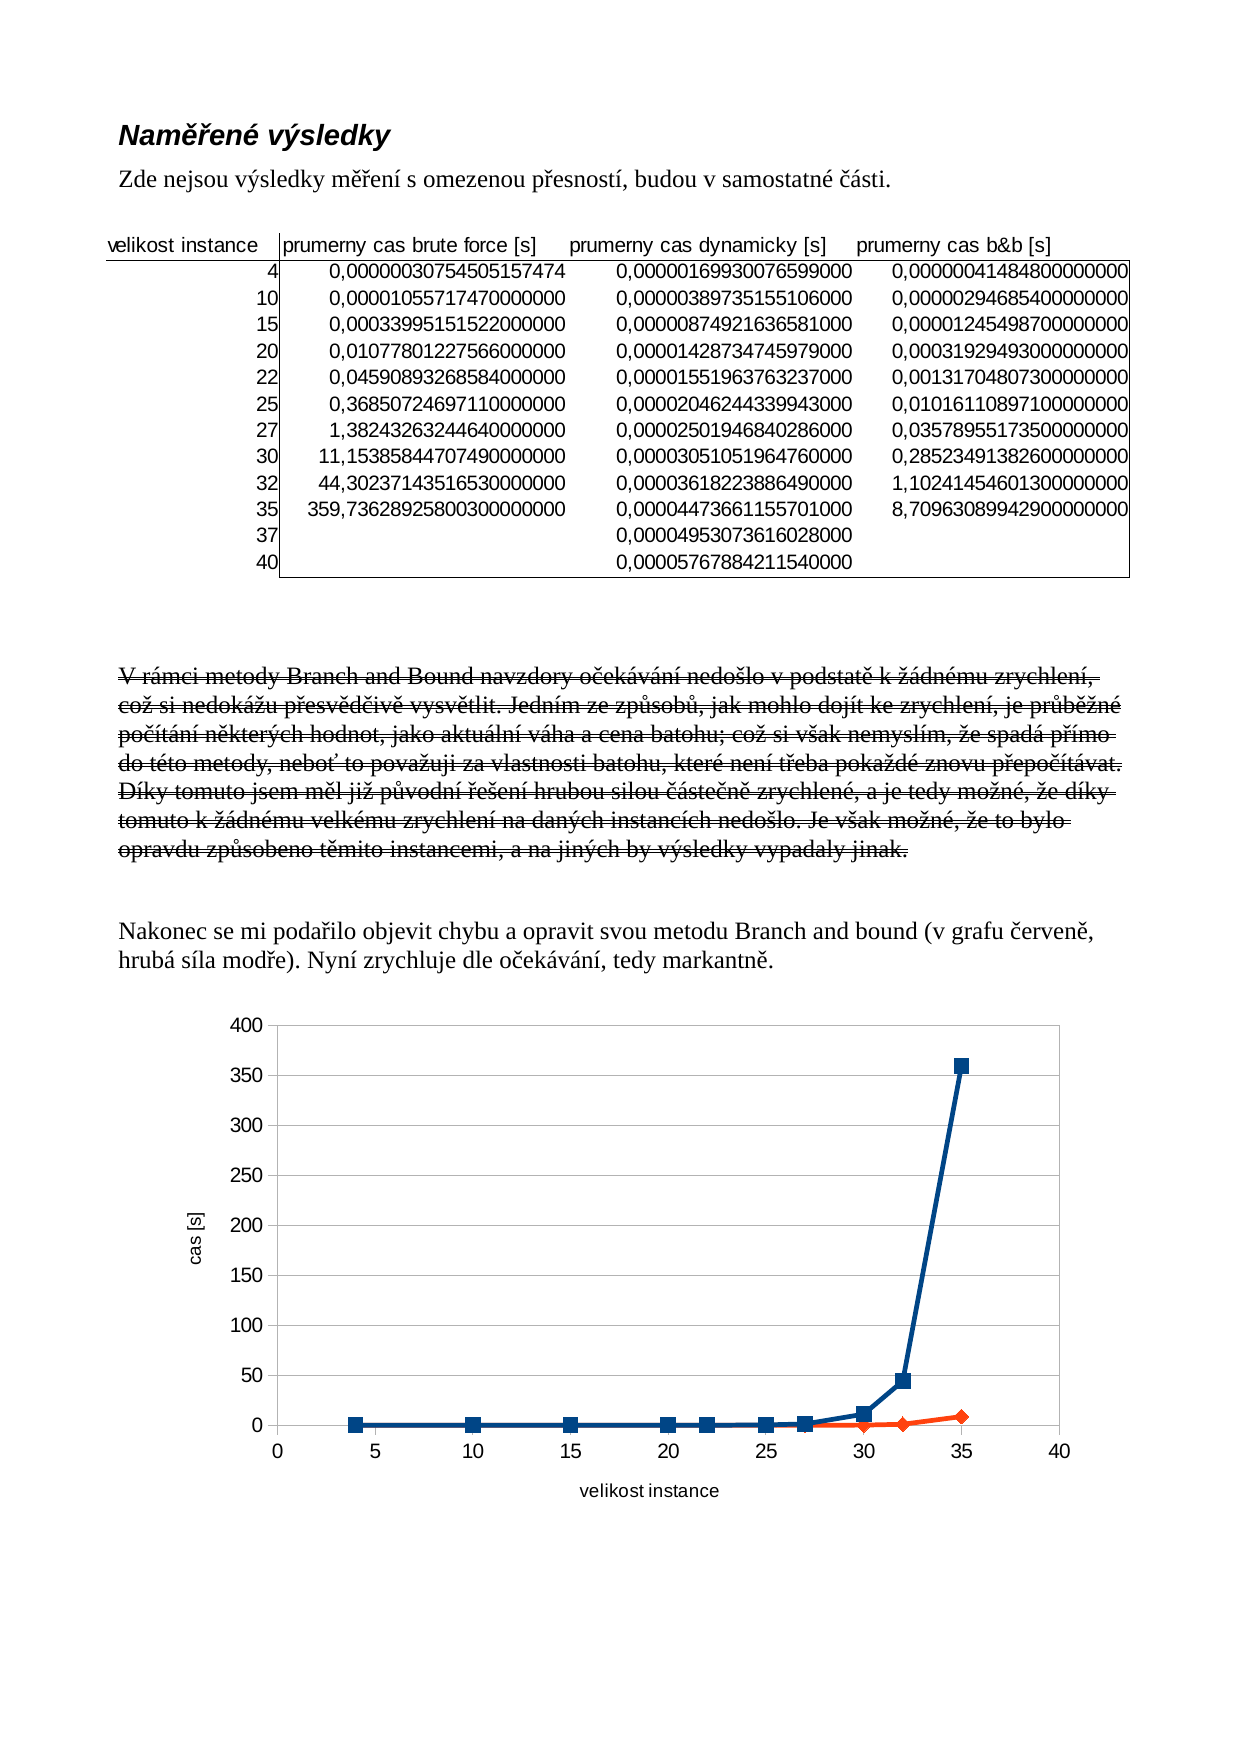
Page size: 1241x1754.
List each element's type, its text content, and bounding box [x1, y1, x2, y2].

text Nakonec se mi podařilo objevit chybu a opravit svou metodu Branch and bound (v grafu červeně, hrubá síla modře). Nyní zrychluje dle očekávání, tedy markantně. [118, 916, 1122, 974]
text V rámci metody Branch and Bound navzdory očekávání nedošlo v podstatě k žádnému zrychlení, což si nedokážu přesvědčivě vysvětlit. Jedním ze způsobů, jak mohlo dojít ke zrychlení, je průběžné počítání některých hodnot, jako aktuální váha a cena batohu; což si však nemyslím, že spadá přímo do této metody, neboť to považuji za vlastnosti batohu, které není třeba pokaždé znovu přepočítávat. Díky tomuto jsem měl již původní řešení hrubou silou částečně zrychlené, a je tedy možné, že díky tomuto k žádnému velkému zrychlení na daných instancích nedošlo. Je však možné, že to bylo opravdu způsobeno těmito instancemi, a na jiných by výsledky vypadaly jinak. [118, 767, 1122, 863]
text V rámci metody Branch and Bound navzdory očekávání nedošlo v podstatě k žádnému zrychlení, což si nedokážu přesvědčivě vysvětlit. Jedním ze způsobů, jak mohlo dojít ke zrychlení, je průběžné počítání některých hodnot, jako aktuální váha a cena batohu; což si však nemyslím, že spadá přímo do této metody, neboť to považuji za vlastnosti batohu, které není třeba pokaždé znovu přepočítávat. Díky tomuto jsem měl již původní řešení hrubou silou částečně zrychlené, a je tedy možné, že díky tomuto k žádnému velkému zrychlení na daných instancích nedošlo. Je však možné, že to bylo opravdu způsobeno těmito instancemi, a na jiných by výsledky vypadaly jinak. [118, 661, 1122, 763]
subtitle Naměřené výsledky [118, 118, 1122, 152]
text Zde nejsou výsledky měření s omezenou přesností, budou v samostatné části. [118, 164, 1122, 193]
